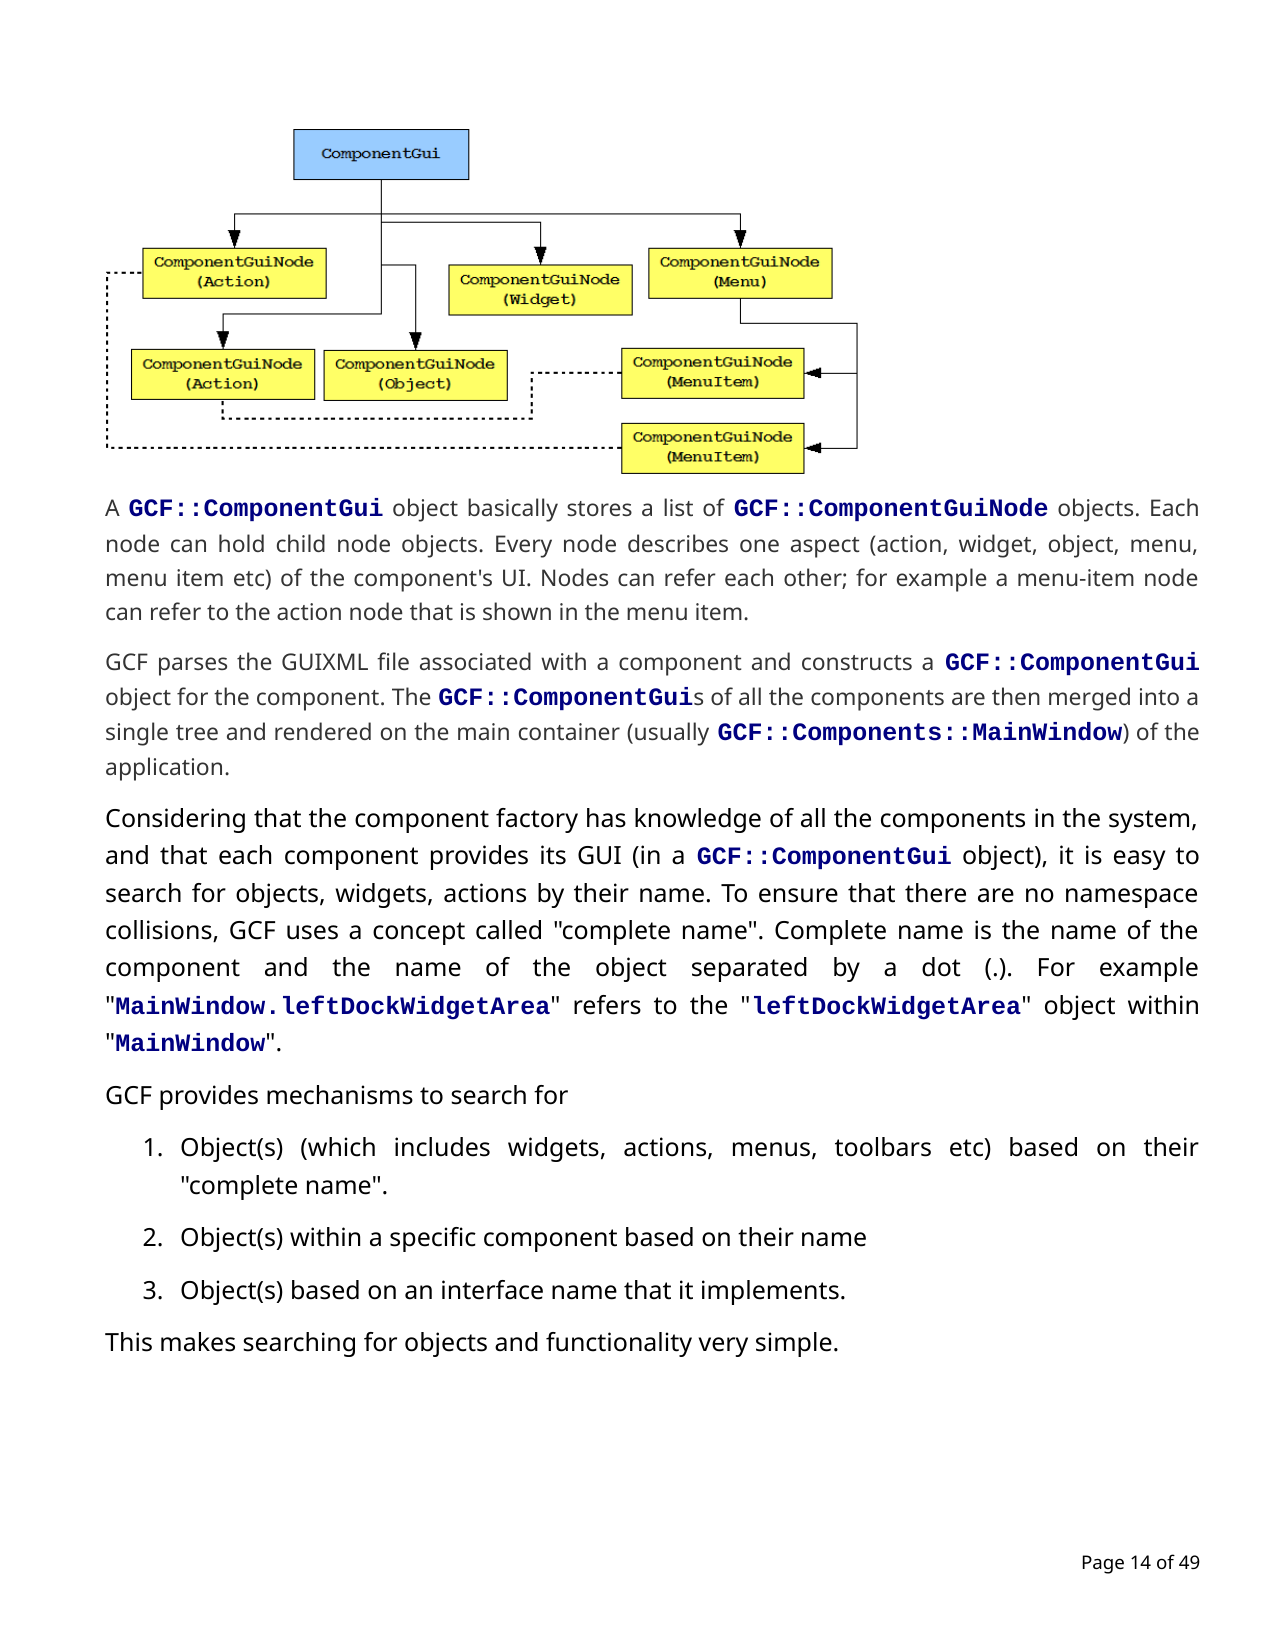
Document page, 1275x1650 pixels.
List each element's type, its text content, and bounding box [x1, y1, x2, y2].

list Object(s) (which includes widgets, actions, menus, toolbars etc) based on their "complete name". [142, 1130, 1200, 1202]
text GCF provides mechanisms to search for [105, 1078, 1200, 1112]
list Object(s) within a specific component based on their name [142, 1220, 1200, 1254]
text A GCF::ComponentGui object basically stores a list of GCF::ComponentGuiNode objects. Each node can hold child node objects. Every node describes one aspect (action, widget, object, menu, menu item etc) of the component's UI. Nodes can refer each other; for example a menu-item node can refer to the action node that is shown in the menu item. [105, 492, 1200, 627]
text Considering that the component factory has knowledge of all the components in the system, and that each component provides its GUI (in a GCF::ComponentGui object), it is easy to search for objects, widgets, actions by their name. To ensure that there are no namespace collisions, GCF uses a concept called "complete name". Complete name is the name of the component and the name of the object separated by a dot (.). For example "MainWindow.leftDockWidgetArea" refers to the "leftDockWidgetArea" object within "MainWindow". [105, 800, 1200, 1059]
list Object(s) based on an interface name that it implements. [142, 1272, 1200, 1306]
text GCF parses the GUIXML file associated with a component and constructs a GCF::ComponentGui object for the component. The GCF::ComponentGuis of all the components are then merged into a single tree and rendered on the main container (usually GCF::Components::MainWindow) of the application. [105, 646, 1200, 782]
text This makes searching for objects and functionality very simple. [105, 1325, 1200, 1359]
picture [105, 129, 868, 475]
